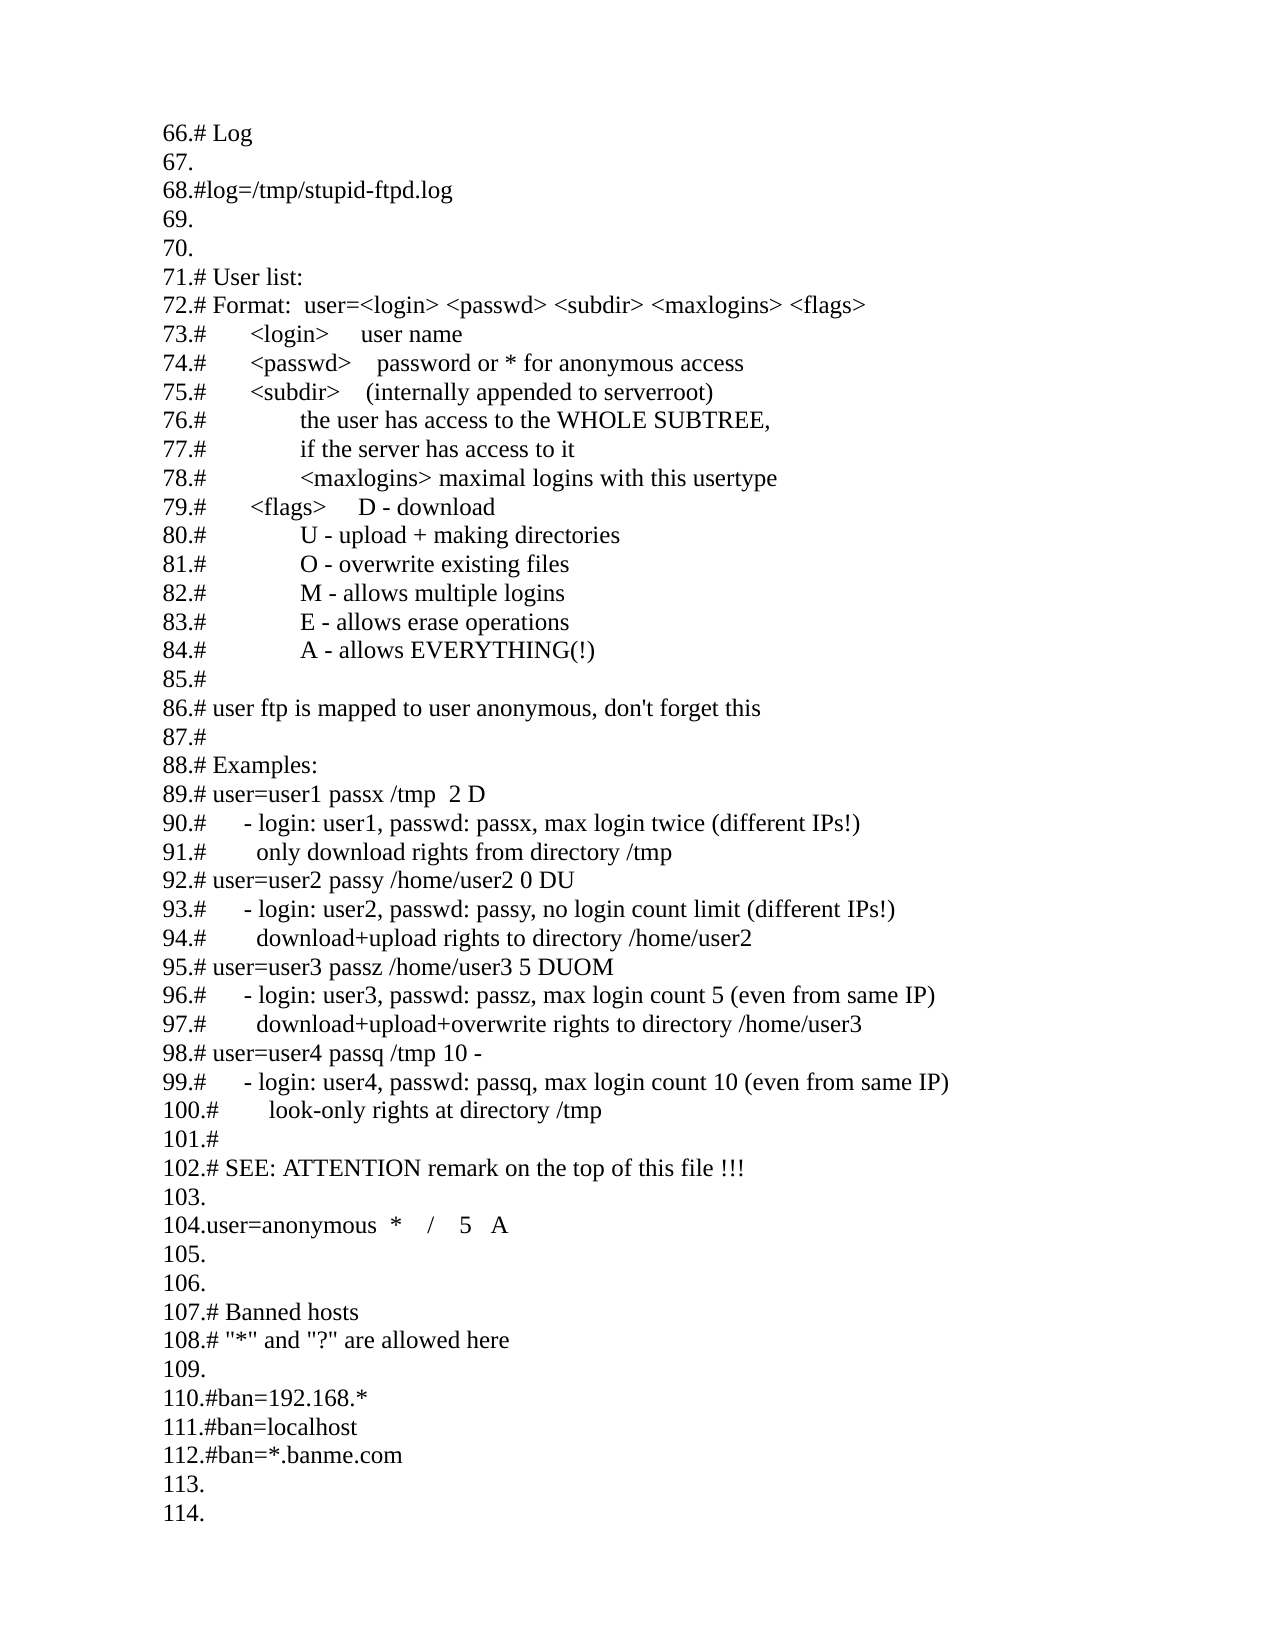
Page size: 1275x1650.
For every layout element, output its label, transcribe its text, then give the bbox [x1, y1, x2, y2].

list # only download rights from directory /tmp [162, 837, 1157, 866]
list # if the server has access to it [162, 434, 1157, 463]
list # User list: [162, 262, 1157, 291]
list # user=user1 passx /tmp 2 D [162, 779, 1157, 808]
list # [162, 722, 1157, 751]
list #ban=localhost [162, 1412, 1157, 1441]
list # user ftp is mapped to user anonymous, don't forget this [162, 693, 1157, 722]
list #log=/tmp/stupid-ftpd.log [162, 176, 1157, 204]
list # M - allows multiple logins [162, 578, 1157, 607]
list # - login: user1, passwd: passx, max login twice (different IPs!) [162, 808, 1157, 837]
list # look-only rights at directory /tmp [162, 1096, 1157, 1124]
list # download+upload rights to directory /home/user2 [162, 923, 1157, 952]
list # Format: user=<login> <passwd> <subdir> <maxlogins> <flags> [162, 291, 1157, 319]
list # A - allows EVERYTHING(!) [162, 636, 1157, 664]
list # O - overwrite existing files [162, 549, 1157, 578]
list # U - upload + making directories [162, 521, 1157, 549]
list # <login> user name [162, 319, 1157, 348]
list # SEE: ATTENTION remark on the top of this file !!! [162, 1153, 1157, 1182]
list # the user has access to the WHOLE SUBTREE, [162, 406, 1157, 434]
list # user=user3 passz /home/user3 5 DUOM [162, 952, 1157, 981]
list user=anonymous * / 5 A [162, 1211, 1157, 1239]
list # download+upload+overwrite rights to directory /home/user3 [162, 1009, 1157, 1038]
list #ban=192.168.* [162, 1383, 1157, 1412]
list # <passwd> password or * for anonymous access [162, 348, 1157, 377]
list # <maxlogins> maximal logins with this usertype [162, 463, 1157, 492]
list # Log [162, 118, 1157, 147]
list # [162, 664, 1157, 693]
list # Banned hosts [162, 1297, 1157, 1326]
list # - login: user4, passwd: passq, max login count 10 (even from same IP) [162, 1067, 1157, 1096]
list # E - allows erase operations [162, 607, 1157, 636]
list # - login: user3, passwd: passz, max login count 5 (even from same IP) [162, 981, 1157, 1009]
list # user=user4 passq /tmp 10 - [162, 1038, 1157, 1067]
list # <flags> D - download [162, 492, 1157, 521]
list # user=user2 passy /home/user2 0 DU [162, 866, 1157, 894]
list #ban=*.banme.com [162, 1441, 1157, 1469]
list # - login: user2, passwd: passy, no login count limit (different IPs!) [162, 894, 1157, 923]
list # "*" and "?" are allowed here [162, 1326, 1157, 1354]
list # Examples: [162, 751, 1157, 779]
list # <subdir> (internally appended to serverroot) [162, 377, 1157, 406]
list # [162, 1124, 1157, 1153]
